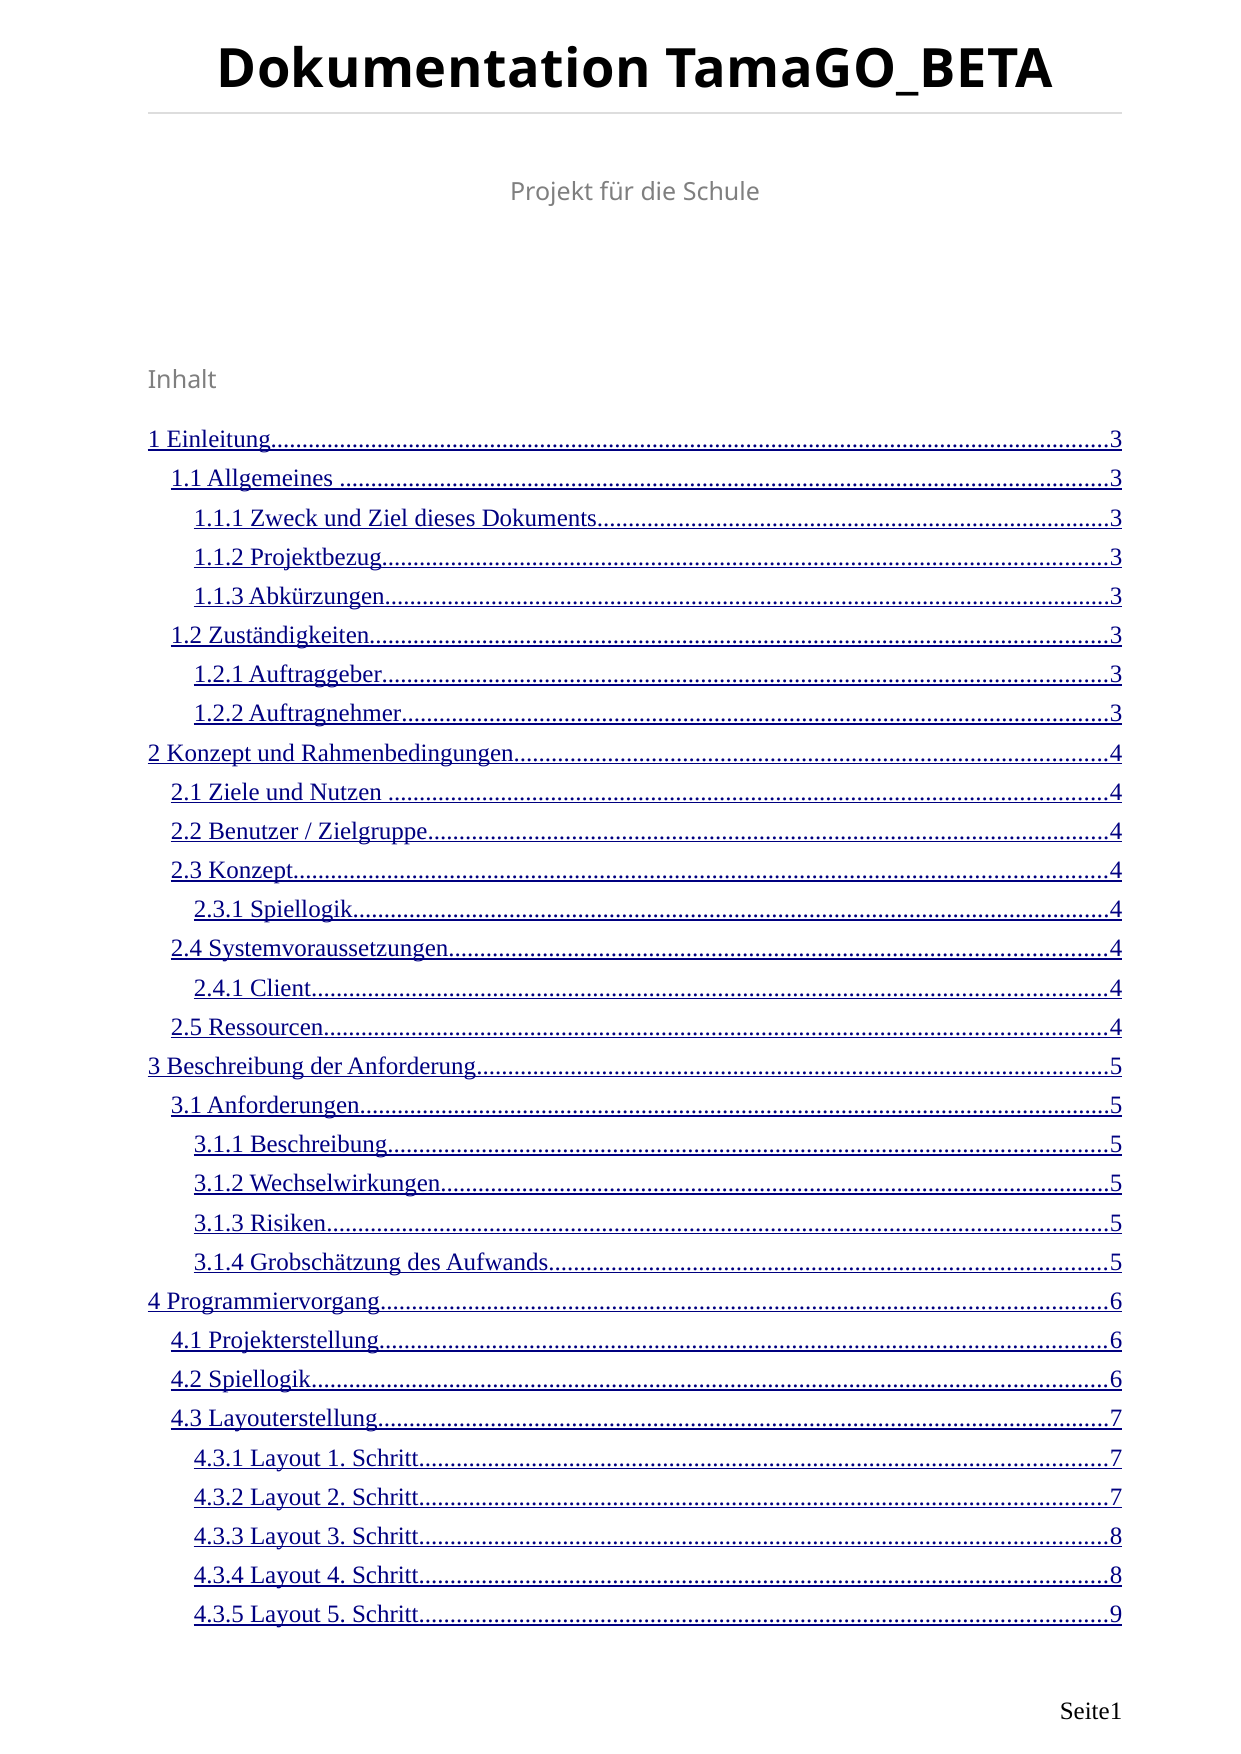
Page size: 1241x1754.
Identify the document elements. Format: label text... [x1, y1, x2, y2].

text 2.5 Ressourcen 4 [171, 1012, 1122, 1037]
text 1.1.2 Projektbezug 3 [193, 542, 1122, 567]
text 1.1 Allgemeines 3 [171, 463, 1122, 488]
text 1.1.1 Zweck und Ziel dieses Dokuments 3 [193, 503, 1122, 528]
text 3.1.2 Wechselwirkungen 5 [193, 1168, 1122, 1193]
text 4.3 Layouterstellung 7 [171, 1403, 1122, 1428]
text 2.1 Ziele und Nutzen 4 [171, 777, 1122, 802]
text 3.1.4 Grobschätzung des Aufwands 5 [193, 1247, 1122, 1272]
text 2.3 Konzept 4 [171, 855, 1122, 880]
text 3.1.3 Risiken 5 [193, 1208, 1122, 1233]
text 4.2 Spiellogik 6 [171, 1364, 1122, 1389]
title Dokumentation TamaGO_BETA [148, 29, 1122, 112]
text 4.3.2 Layout 2. Schritt 7 [193, 1482, 1122, 1507]
text 1.2.1 Auftraggeber 3 [193, 659, 1122, 684]
text Inhalt [148, 361, 1122, 396]
text 1 Einleitung 3 [148, 424, 1122, 449]
text 4.1 Projekterstellung 6 [171, 1325, 1122, 1350]
text 2 Konzept und Rahmenbedingungen 4 [148, 738, 1122, 763]
text 2.2 Benutzer / Zielgruppe 4 [171, 816, 1122, 841]
text 1.1.3 Abkürzungen 3 [193, 581, 1122, 606]
text 4.3.3 Layout 3. Schritt 8 [193, 1521, 1122, 1546]
text Projekt für die Schule [148, 174, 1122, 208]
text 4.3.1 Layout 1. Schritt 7 [193, 1443, 1122, 1468]
text 2.3.1 Spiellogik 4 [193, 894, 1122, 919]
text 3 Beschreibung der Anforderung 5 [148, 1051, 1122, 1076]
text 3.1 Anforderungen 5 [171, 1090, 1122, 1115]
text 4.3.5 Layout 5. Schritt 9 [193, 1599, 1122, 1624]
text 4 Programmiervorgang 6 [148, 1286, 1122, 1311]
text 1.2.2 Auftragnehmer 3 [193, 698, 1122, 723]
text 2.4.1 Client 4 [193, 973, 1122, 998]
text 4.3.4 Layout 4. Schritt 8 [193, 1560, 1122, 1585]
text 1.2 Zuständigkeiten 3 [171, 620, 1122, 645]
text 3.1.1 Beschreibung 5 [193, 1129, 1122, 1154]
text 2.4 Systemvoraussetzungen 4 [171, 933, 1122, 958]
